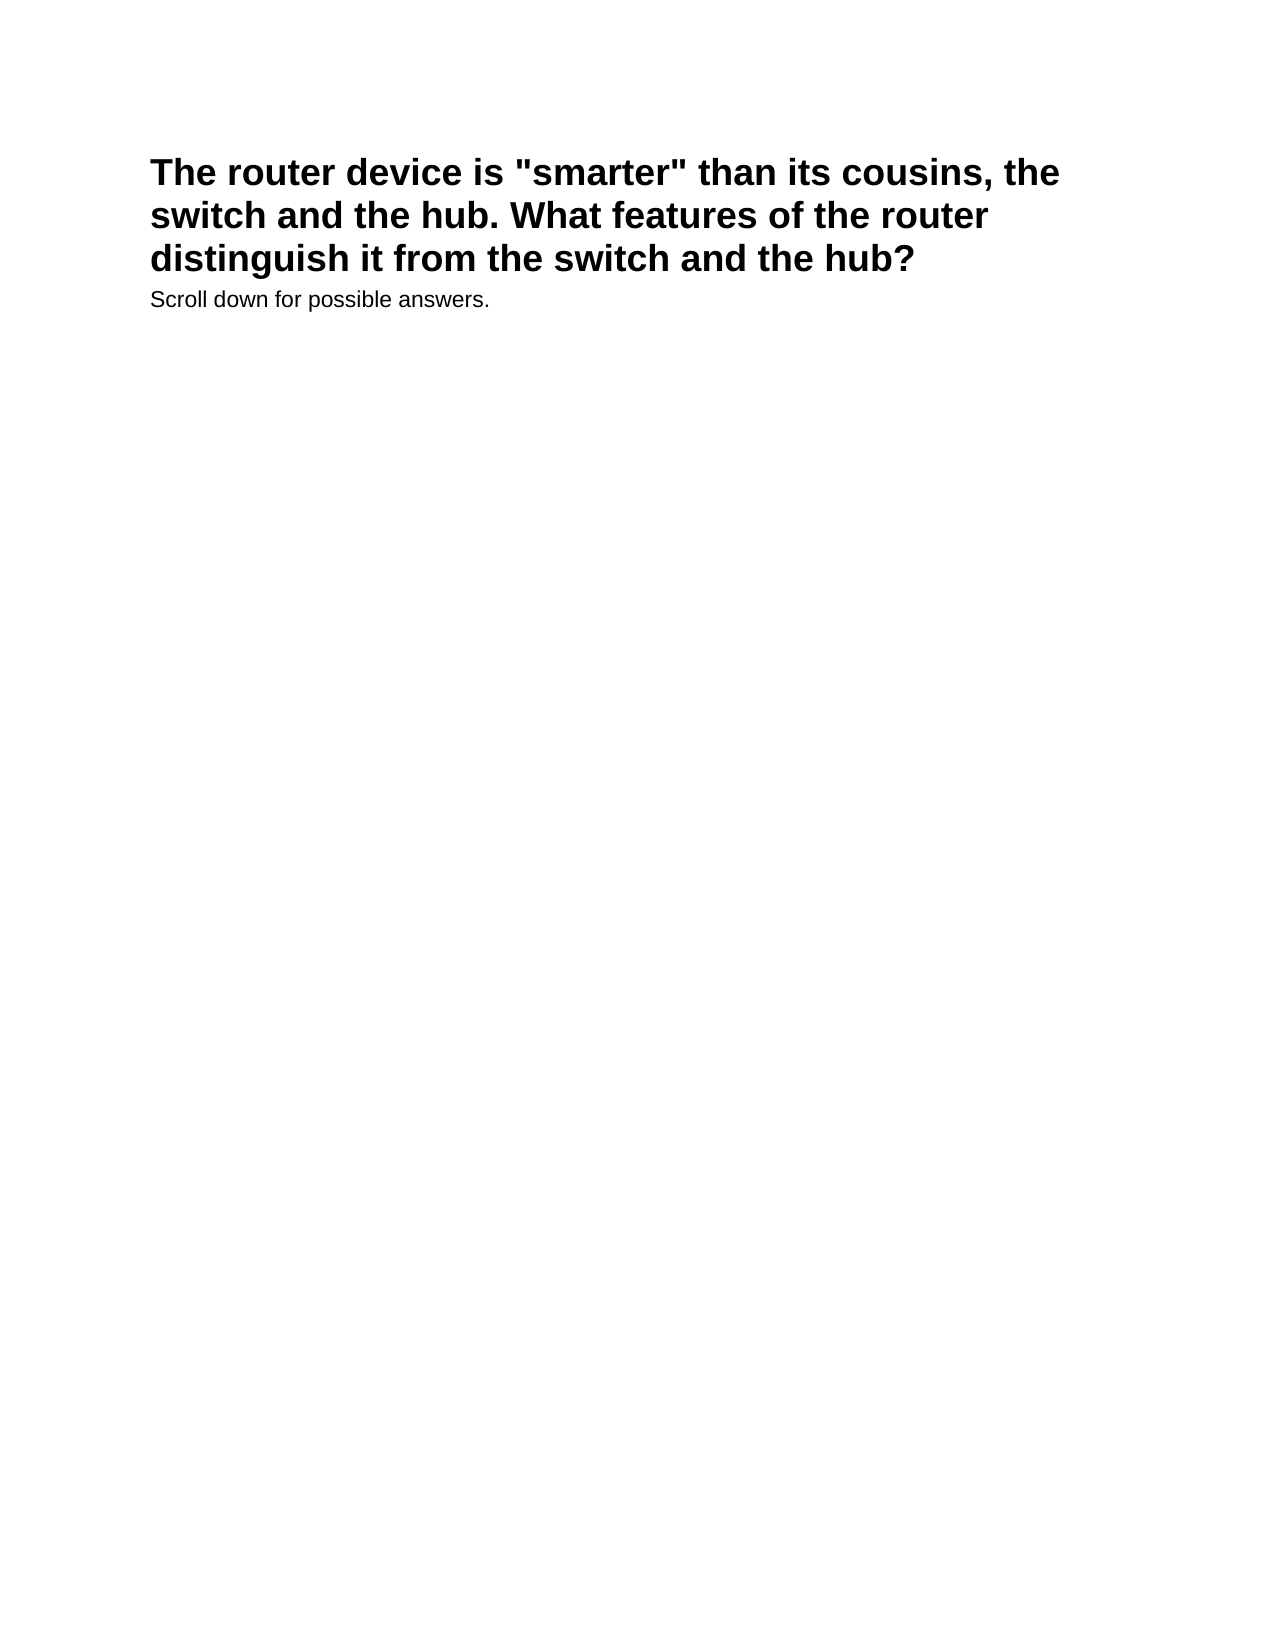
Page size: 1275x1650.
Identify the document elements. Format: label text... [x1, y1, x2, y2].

text Scroll down for possible answers. [150, 286, 1125, 312]
title The router device is "smarter" than its cousins, the switch and the hub. What features of the router distinguish it from the switch and the hub? [150, 150, 1125, 279]
